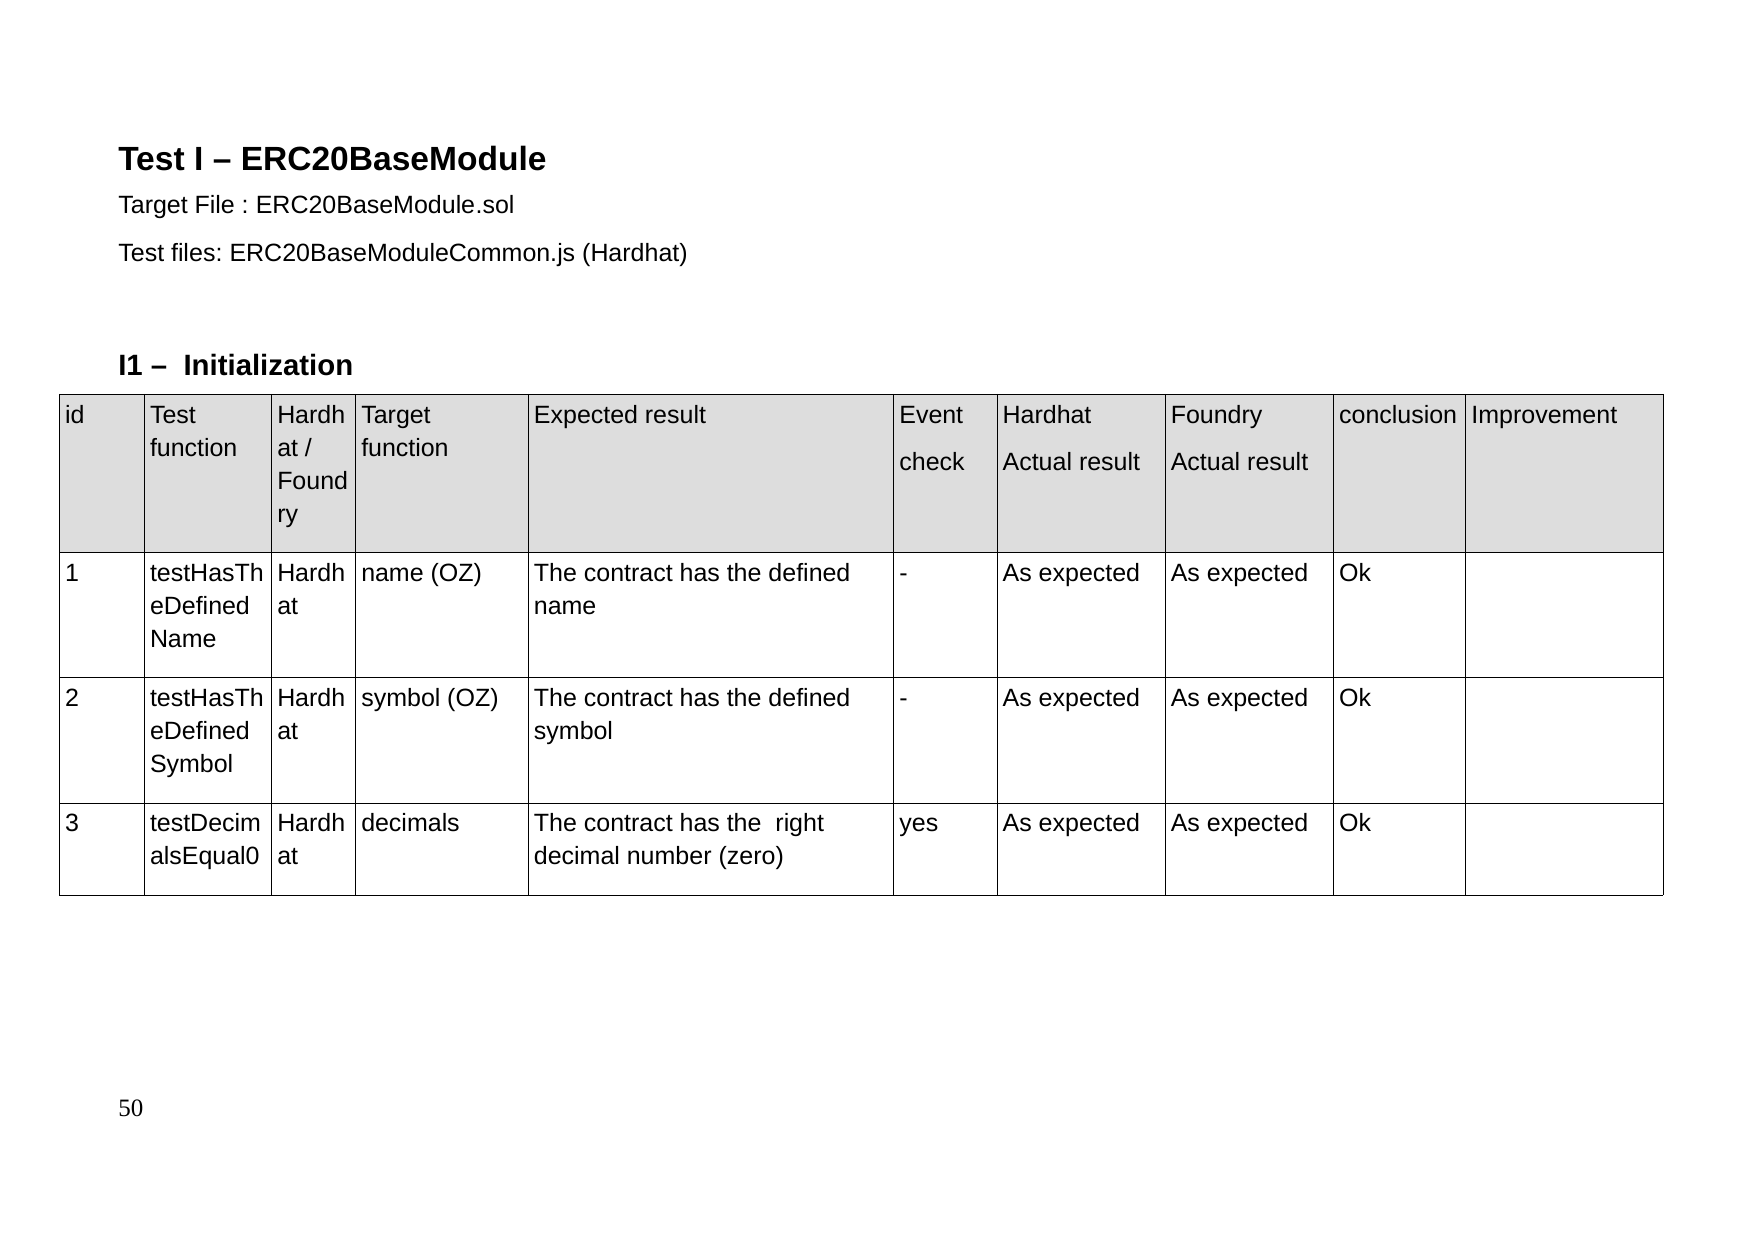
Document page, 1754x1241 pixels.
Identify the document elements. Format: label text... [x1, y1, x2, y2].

table_header Test function [145, 395, 271, 552]
subtitle Test I – ERC20BaseModule [118, 139, 1636, 178]
table_cell testHasTheDefinedName [145, 553, 271, 677]
table_header Target function [356, 395, 528, 552]
table_cell Ok [1334, 553, 1465, 677]
table_cell symbol (OZ) [356, 678, 528, 802]
table_cell Ok [1334, 804, 1465, 894]
table_cell The contract has the defined symbol [529, 678, 893, 802]
table_cell As expected [998, 553, 1165, 677]
table_cell testDecimalsEqual0 [145, 804, 271, 894]
table_header Event check [894, 395, 997, 552]
table_header Hardhat Actual result [998, 395, 1165, 552]
table_cell Hardhat [272, 678, 355, 802]
table_cell Ok [1334, 678, 1465, 802]
table_cell - [894, 553, 997, 677]
table_header conclusion [1334, 395, 1465, 552]
table_header Expected result [529, 395, 893, 552]
table_cell - [894, 678, 997, 802]
table_cell As expected [998, 804, 1165, 894]
table_header Improvement [1466, 395, 1663, 552]
table_header id [60, 395, 144, 552]
table_cell As expected [1166, 678, 1333, 802]
table_cell 2 [60, 678, 144, 802]
table_cell Hardhat [272, 804, 355, 894]
table_header Hardhat / Foundry [272, 395, 355, 552]
table_cell [1466, 678, 1663, 802]
table_cell 1 [60, 553, 144, 677]
table_cell As expected [1166, 553, 1333, 677]
table_header Foundry Actual result [1166, 395, 1333, 552]
table_cell 3 [60, 804, 144, 894]
table_cell The contract has the defined name [529, 553, 893, 677]
text Target File : ERC20BaseModule.sol [118, 190, 1636, 219]
table_cell [1466, 553, 1663, 677]
table_cell testHasTheDefinedSymbol [145, 678, 271, 802]
table_cell [1466, 804, 1663, 894]
subtitle I1 – Initialization [118, 347, 1636, 381]
table_cell The contract has the right decimal number (zero) [529, 804, 893, 894]
table_cell yes [894, 804, 997, 894]
table_cell Hardhat [272, 553, 355, 677]
table_cell As expected [1166, 804, 1333, 894]
table_cell name (OZ) [356, 553, 528, 677]
table_cell As expected [998, 678, 1165, 802]
table_cell decimals [356, 804, 528, 894]
text Test files: ERC20BaseModuleCommon.js (Hardhat) [118, 238, 1636, 266]
